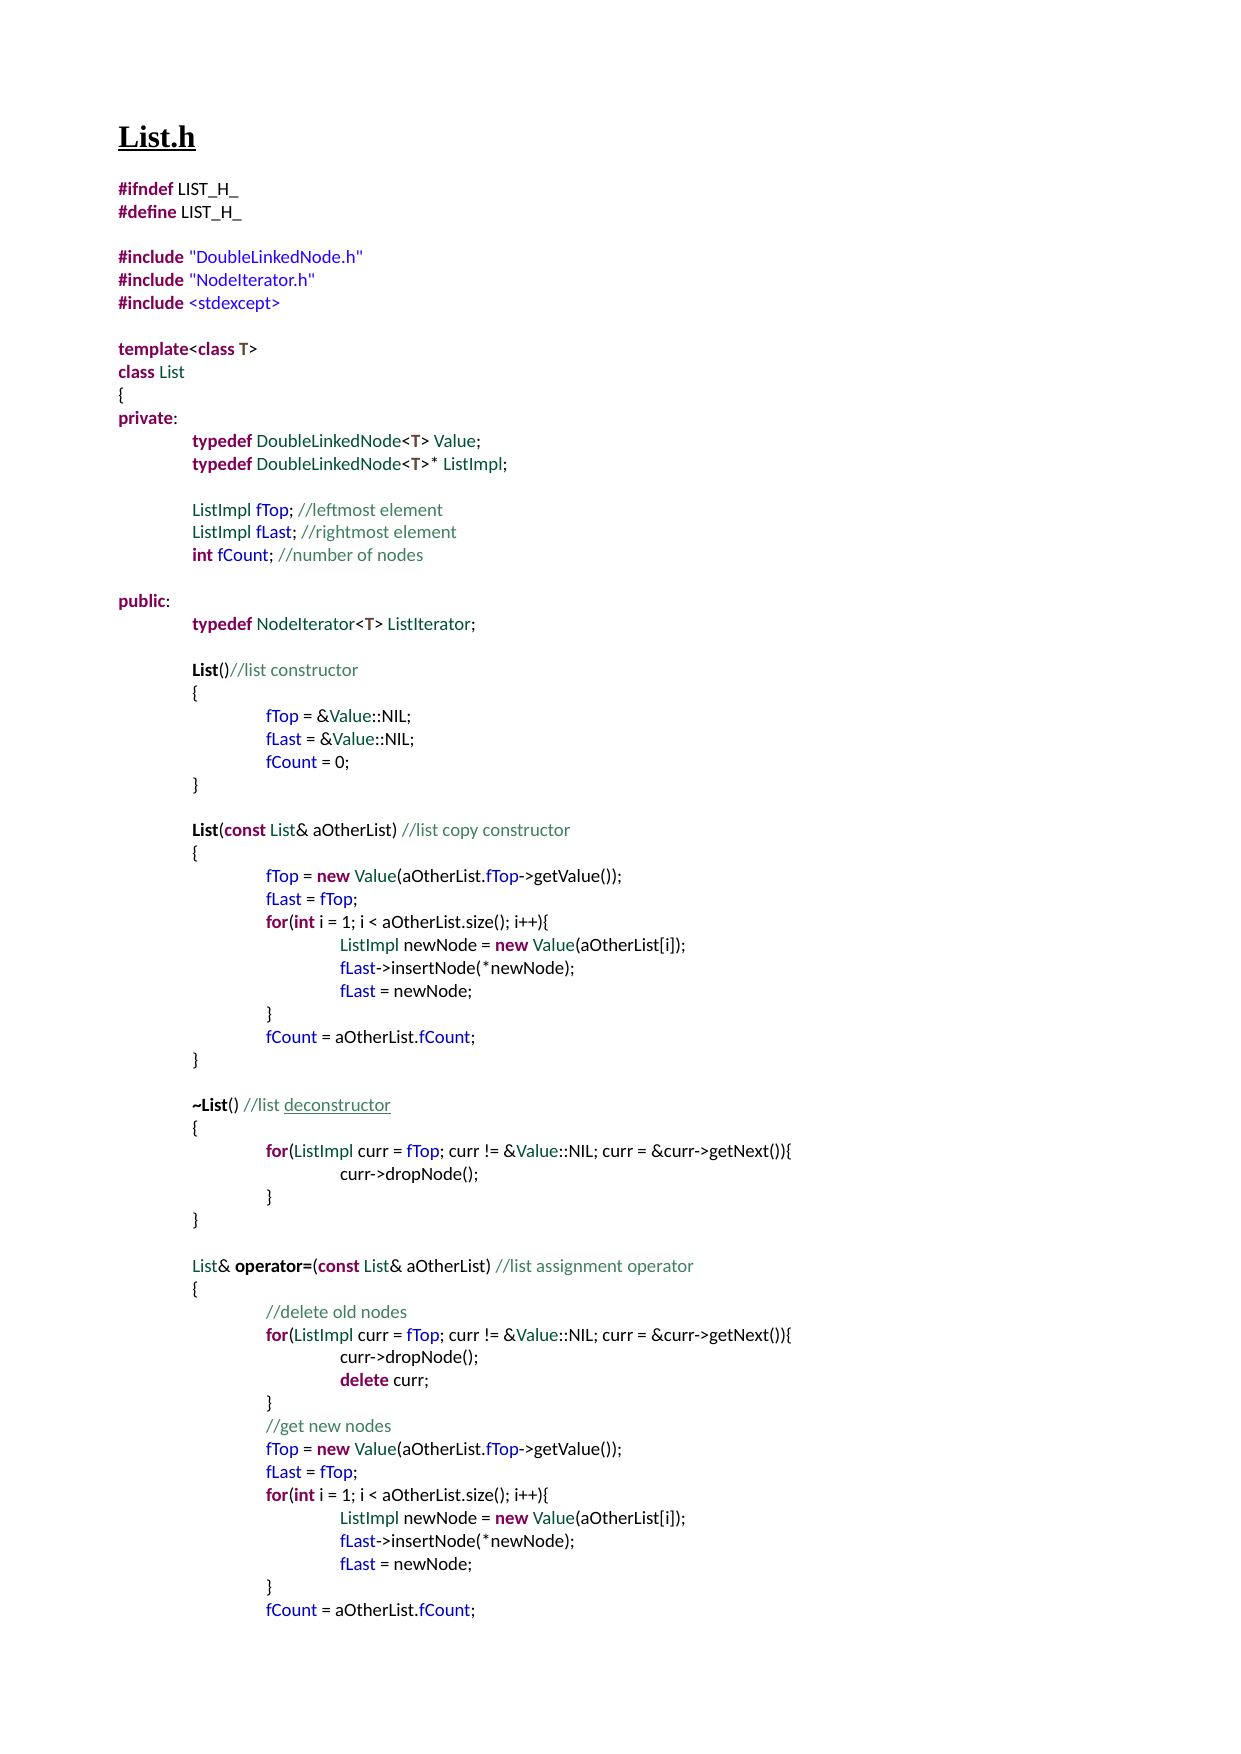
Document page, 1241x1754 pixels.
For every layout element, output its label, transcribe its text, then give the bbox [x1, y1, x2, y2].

text for(int i = 1; i < aOtherList.size(); i++){ [118, 1483, 1122, 1506]
text #include "NodeIterator.h" [118, 269, 1122, 292]
text ~List() //list deconstructor [118, 1094, 1122, 1117]
text ListImpl fTop; //leftmost element [118, 498, 1122, 521]
text fLast->insertNode(*newNode); [118, 1529, 1122, 1552]
text typedef DoubleLinkedNode<T> Value; [118, 429, 1122, 452]
text fLast = fTop; [118, 887, 1122, 910]
text } [118, 1002, 1122, 1025]
text } [118, 773, 1122, 796]
text { [118, 383, 1122, 406]
text { [118, 681, 1122, 704]
text #include <stdexcept> [118, 292, 1122, 314]
text List(const List& aOtherList) //list copy constructor [118, 819, 1122, 842]
text List& operator=(const List& aOtherList) //list assignment operator [118, 1254, 1122, 1277]
text ListImpl newNode = new Value(aOtherList[i]); [118, 1506, 1122, 1529]
text } [118, 1392, 1122, 1414]
text } [118, 1048, 1122, 1071]
text fCount = aOtherList.fCount; [118, 1598, 1122, 1621]
text curr->dropNode(); [118, 1162, 1122, 1185]
text { [118, 1117, 1122, 1139]
text for(ListImpl curr = fTop; curr != &Value::NIL; curr = &curr->getNext()){ [118, 1323, 1122, 1346]
text typedef DoubleLinkedNode<T>* ListImpl; [118, 452, 1122, 475]
text ListImpl newNode = new Value(aOtherList[i]); [118, 933, 1122, 956]
text fTop = &Value::NIL; [118, 704, 1122, 727]
text curr->dropNode(); [118, 1346, 1122, 1369]
text for(int i = 1; i < aOtherList.size(); i++){ [118, 910, 1122, 933]
text fCount = 0; [118, 750, 1122, 773]
text public: [118, 589, 1122, 612]
text fLast = newNode; [118, 1552, 1122, 1575]
text class List [118, 360, 1122, 383]
text { [118, 1277, 1122, 1300]
text delete curr; [118, 1369, 1122, 1392]
text fCount = aOtherList.fCount; [118, 1025, 1122, 1048]
text fLast = fTop; [118, 1460, 1122, 1483]
text } [118, 1185, 1122, 1208]
text fLast = &Value::NIL; [118, 727, 1122, 750]
text ListImpl fLast; //rightmost element [118, 521, 1122, 544]
text private: [118, 406, 1122, 429]
text //get new nodes [118, 1414, 1122, 1437]
text fLast->insertNode(*newNode); [118, 956, 1122, 979]
text #define LIST_H_ [118, 200, 1122, 223]
text fTop = new Value(aOtherList.fTop->getValue()); [118, 864, 1122, 887]
text } [118, 1575, 1122, 1598]
text #include "DoubleLinkedNode.h" [118, 246, 1122, 269]
text fTop = new Value(aOtherList.fTop->getValue()); [118, 1437, 1122, 1460]
text List.h [118, 118, 1122, 154]
text fLast = newNode; [118, 979, 1122, 1002]
text #ifndef LIST_H_ [118, 177, 1122, 200]
text } [118, 1208, 1122, 1231]
text template<class T> [118, 337, 1122, 360]
text //delete old nodes [118, 1300, 1122, 1323]
text typedef NodeIterator<T> ListIterator; [118, 612, 1122, 635]
text for(ListImpl curr = fTop; curr != &Value::NIL; curr = &curr->getNext()){ [118, 1139, 1122, 1162]
text { [118, 842, 1122, 864]
text List()//list constructor [118, 658, 1122, 681]
text int fCount; //number of nodes [118, 544, 1122, 567]
